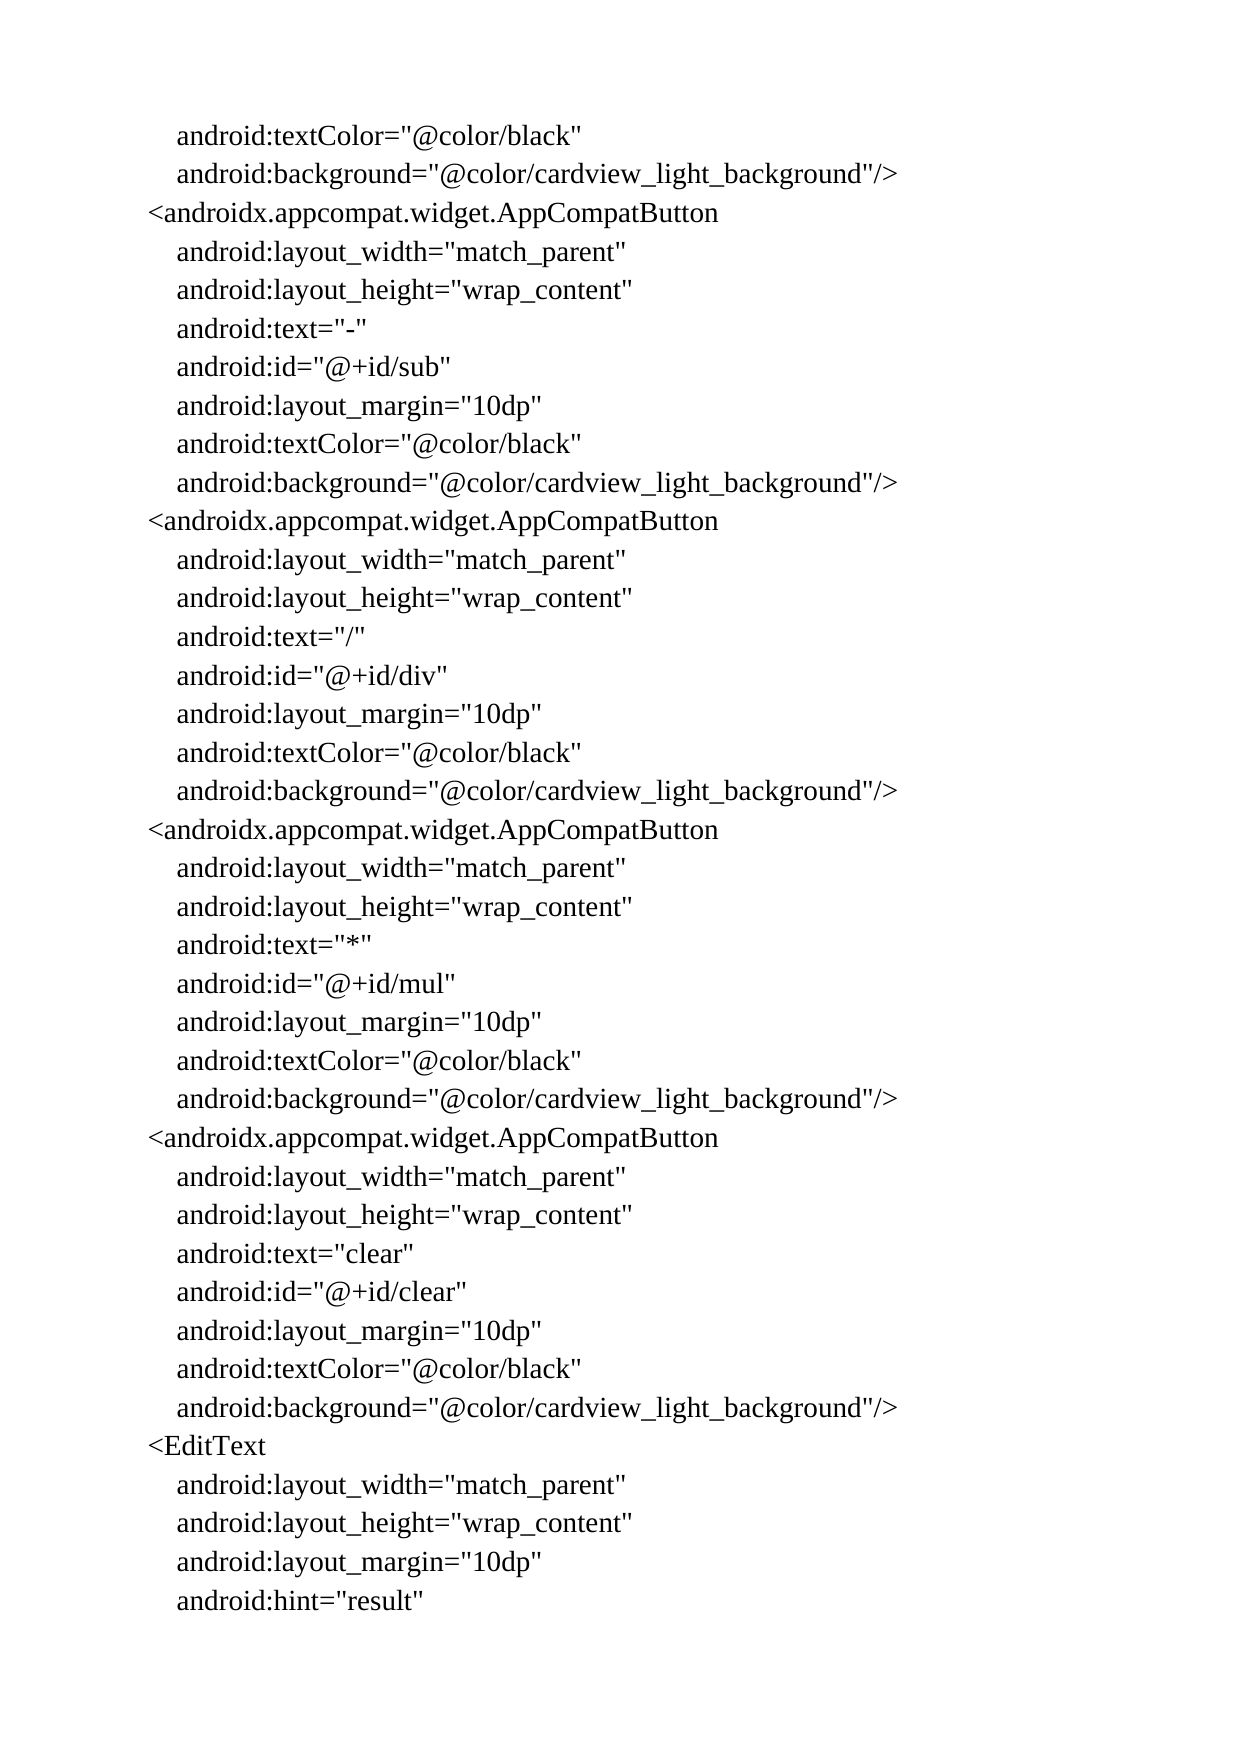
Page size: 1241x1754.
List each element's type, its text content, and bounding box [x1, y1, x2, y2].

text android:textColor="@color/black" android:background="@color/cardview_light_background"/> <androidx.appcompat.widget.AppCompatButton android:layout_width="match_parent" android:layout_height="wrap_content" android:text="-" android:id="@+id/sub" android:layout_margin="10dp" android:textColor="@color/black" android:background="@color/cardview_light_background"/> <androidx.appcompat.widget.AppCompatButton android:layout_width="match_parent" android:layout_height="wrap_content" android:text="/" android:id="@+id/div" android:layout_margin="10dp" android:textColor="@color/black" android:background="@color/cardview_light_background"/> <androidx.appcompat.widget.AppCompatButton android:layout_width="match_parent" android:layout_height="wrap_content" android:text="*" android:id="@+id/mul" android:layout_margin="10dp" android:textColor="@color/black" android:background="@color/cardview_light_background"/> <androidx.appcompat.widget.AppCompatButton android:layout_width="match_parent" android:layout_height="wrap_content" android:text="clear" android:id="@+id/clear" android:layout_margin="10dp" android:textColor="@color/black" android:background="@color/cardview_light_background"/> <EditText android:layout_width="match_parent" android:layout_height="wrap_content" android:layout_margin="10dp" android:hint="result" [118, 118, 1122, 1616]
